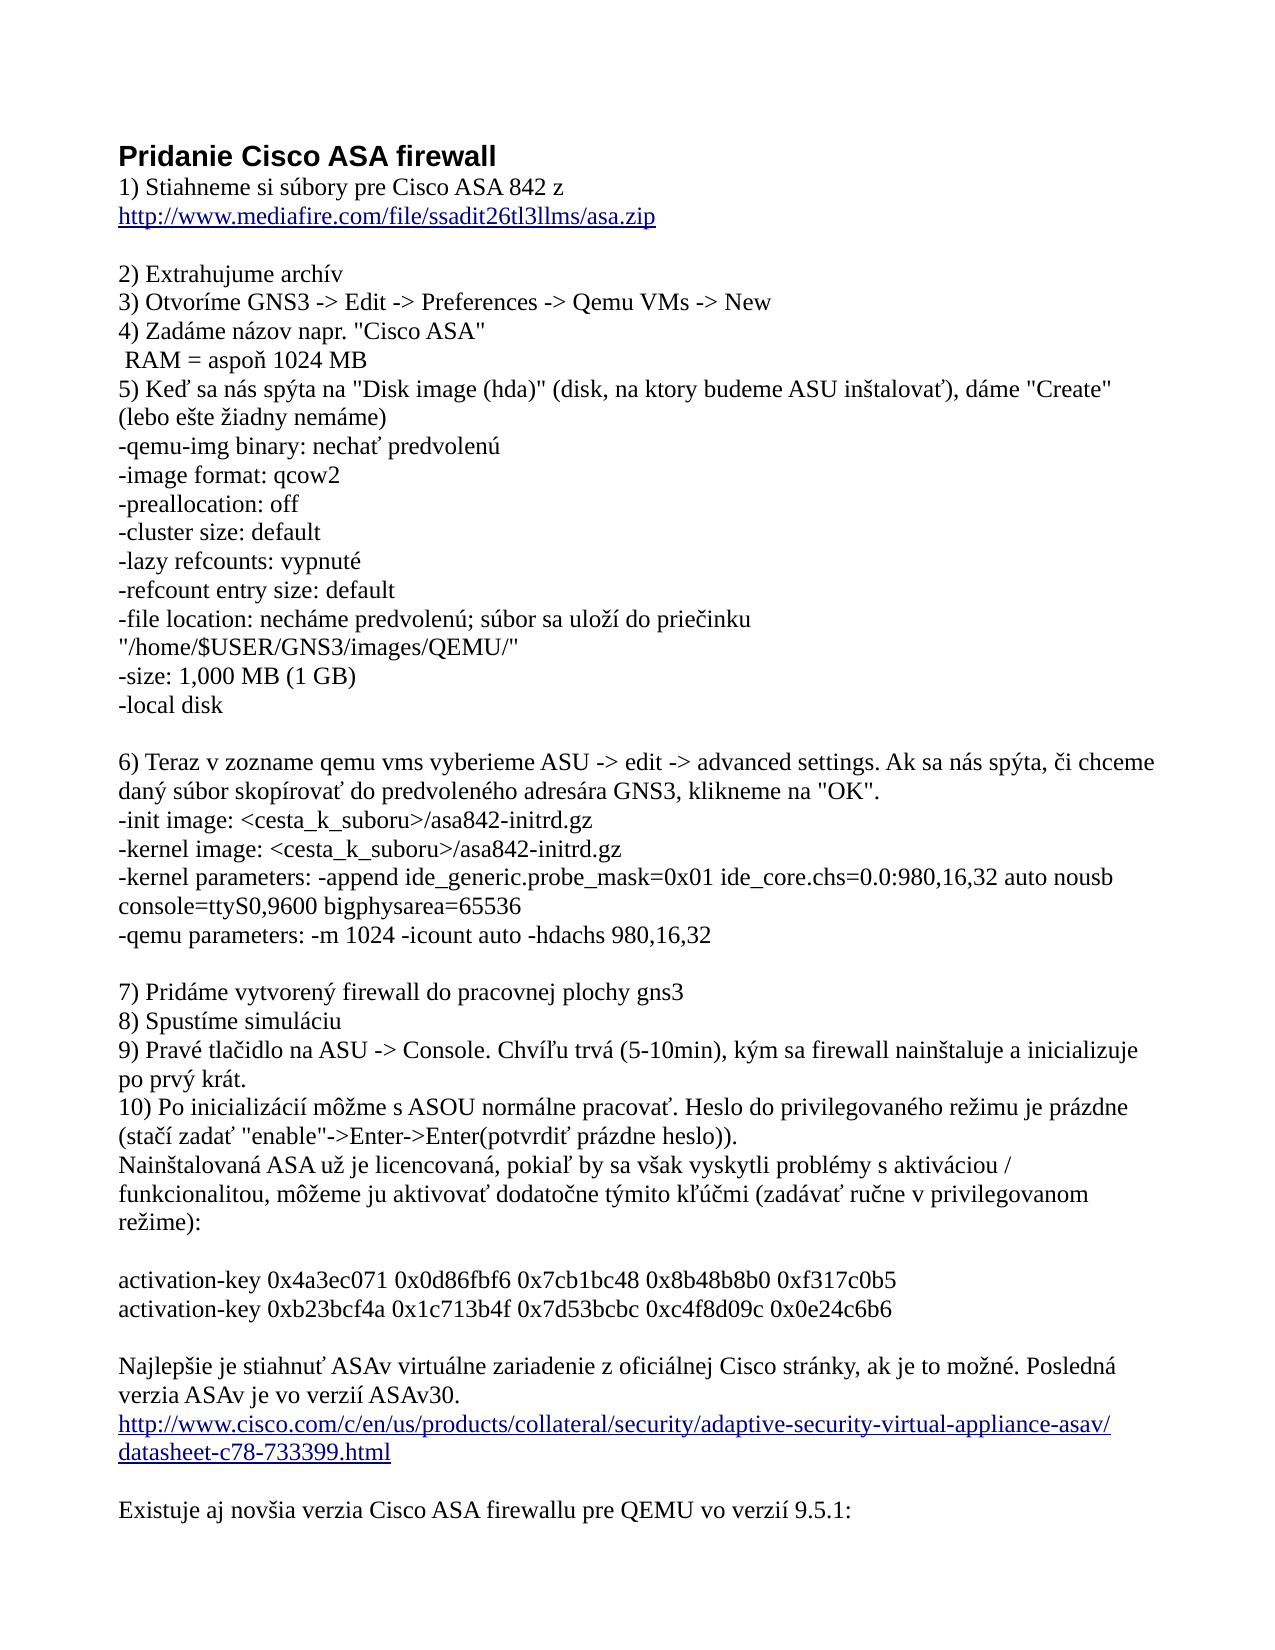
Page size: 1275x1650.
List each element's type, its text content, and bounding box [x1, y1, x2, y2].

text Najlepšie je stiahnuť ASAv virtuálne zariadenie z oficiálnej Cisco stránky, ak je to možné. Posledná verzia ASAv je vo verzií ASAv30. [118, 1351, 1157, 1409]
text Existuje aj novšia verzia Cisco ASA firewallu pre QEMU vo verzií 9.5.1: [118, 1495, 1157, 1524]
text http://www.mediafire.com/file/ssadit26tl3llms/asa.zip [118, 201, 1157, 230]
text 1) Stiahneme si súbory pre Cisco ASA 842 z [118, 172, 1157, 201]
subtitle Pridanie Cisco ASA firewall [118, 139, 1157, 172]
text 2) Extrahujume archív 3) Otvoríme GNS3 -> Edit -> Preferences -> Qemu VMs -> New 4) Zadáme názov napr. "Cisco ASA" RAM = aspoň 1024 MB 5) Keď sa nás spýta na "Disk image (hda)" (disk, na ktory budeme ASU inštalovať), dáme "Create" (lebo ešte žiadny nemáme) -qemu-img binary: nechať predvolenú -image format: qcow2 -preallocation: off -cluster size: default -lazy refcounts: vypnuté -refcount entry size: default -file location: necháme predvolenú; súbor sa uloží do priečinku "/home/$USER/GNS3/images/QEMU/" -size: 1,000 MB (1 GB) -local disk 6) Teraz v zozname qemu vms vyberieme ASU -> edit -> advanced settings. Ak sa nás spýta, či chceme daný súbor skopírovať do predvoleného adresára GNS3, klikneme na "OK". -init image: <cesta_k_suboru>/asa842-initrd.gz -kernel image: <cesta_k_suboru>/asa842-initrd.gz -kernel parameters: -append ide_generic.probe_mask=0x01 ide_core.chs=0.0:980,16,32 auto nousb console=ttyS0,9600 bigphysarea=65536 -qemu parameters: -m 1024 -icount auto -hdachs 980,16,32 7) Pridáme vytvorený firewall do pracovnej plochy gns3 8) Spustíme simuláciu 9) Pravé tlačidlo na ASU -> Console. Chvíľu trvá (5-10min), kým sa firewall nainštaluje a inicializuje po prvý krát. 10) Po inicializácií môžme s ASOU normálne pracovať. Heslo do privilegovaného režimu je prázdne (stačí zadať "enable"->Enter->Enter(potvrdiť prázdne heslo)). Nainštalovaná ASA už je licencovaná, pokiaľ by sa však vyskytli problémy s aktiváciou / funkcionalitou, môžeme ju aktivovať dodatočne týmito kľúčmi (zadávať ručne v privilegovanom režime): activation-key 0x4a3ec071 0x0d86fbf6 0x7cb1bc48 0x8b48b8b0 0xf317c0b5 activation-key 0xb23bcf4a 0x1c713b4f 0x7d53bcbc 0xc4f8d09c 0x0e24c6b6 [118, 259, 1157, 1322]
text http://www.cisco.com/c/en/us/products/collateral/security/adaptive-security-virtual-appliance-asav/datasheet-c78-733399.html [118, 1409, 1157, 1466]
